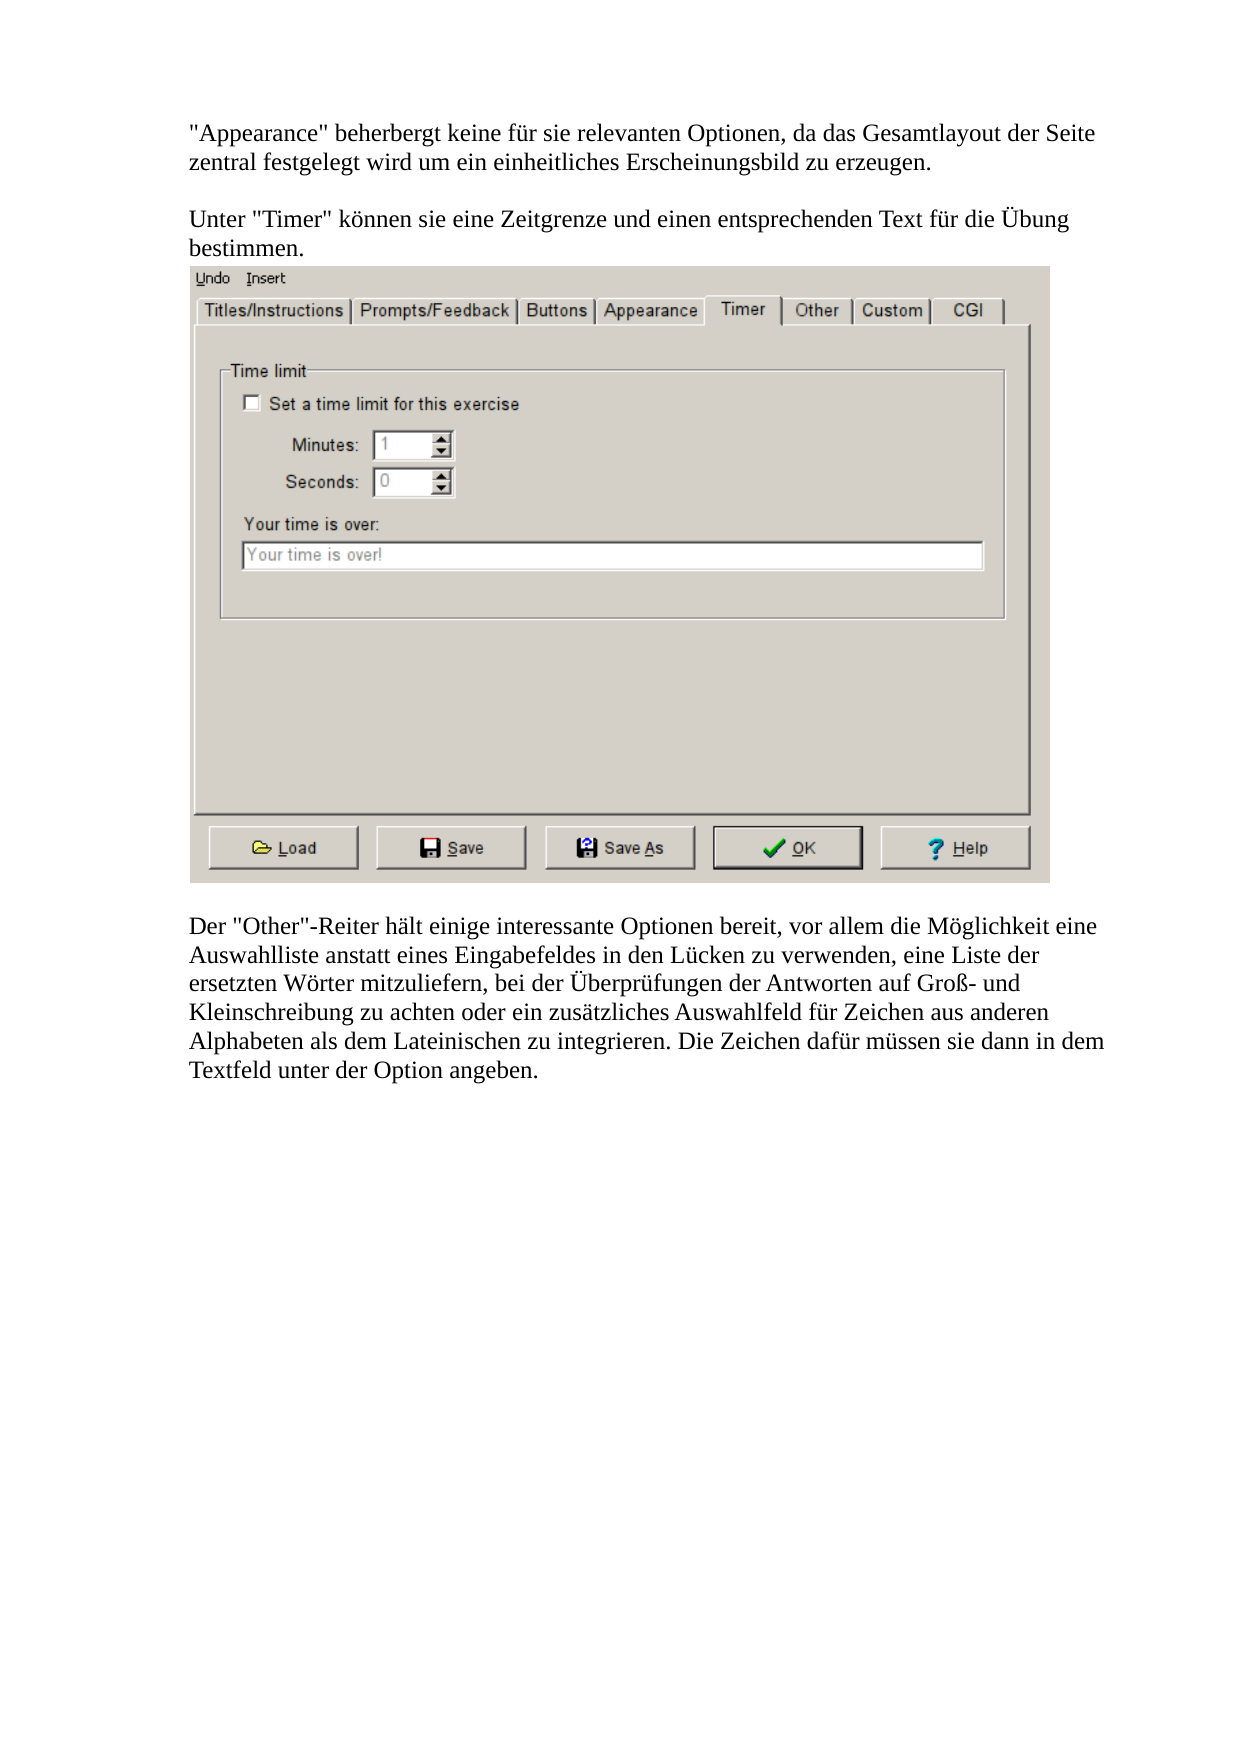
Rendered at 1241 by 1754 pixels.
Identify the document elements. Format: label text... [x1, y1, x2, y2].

picture [190, 266, 1050, 883]
text Der "Other"-Reiter hält einige interessante Optionen bereit, vor allem die Möglichkeit eine Auswahlliste anstatt eines Eingabefeldes in den Lücken zu verwenden, eine Liste der ersetzten Wörter mitzuliefern, bei der Überprüfungen der Antworten auf Groß- und Kleinschreibung zu achten oder ein zusätzliches Auswahlfeld für Zeichen aus anderen Alphabeten als dem Lateinischen zu integrieren. Die Zeichen dafür müssen sie dann in dem Textfeld unter der Option angeben. [188, 911, 1122, 1083]
text "Appearance" beherbergt keine für sie relevanten Optionen, da das Gesamtlayout der Seite zentral festgelegt wird um ein einheitliches Erscheinungsbild zu erzeugen. [188, 118, 1122, 176]
text Unter "Timer" können sie eine Zeitgrenze und einen entsprechenden Text für die Übung bestimmen. [188, 204, 1122, 262]
